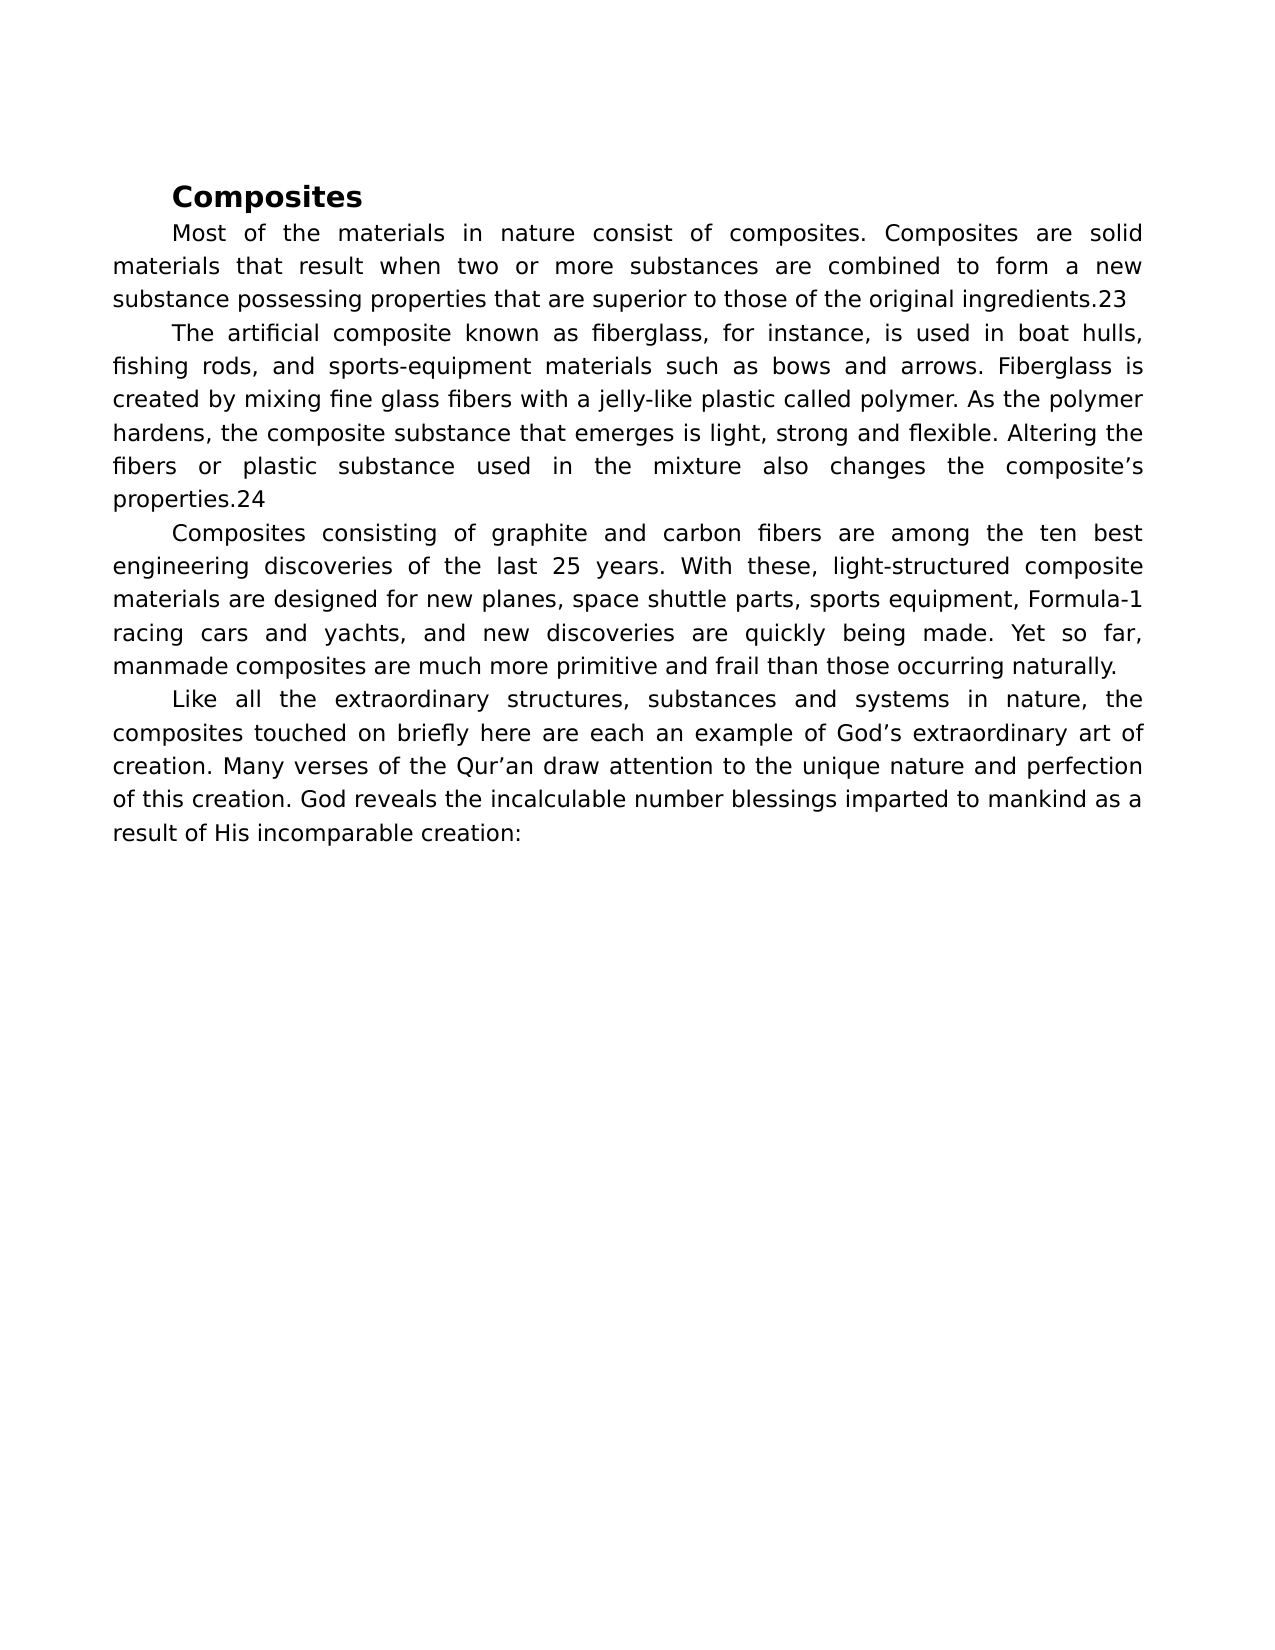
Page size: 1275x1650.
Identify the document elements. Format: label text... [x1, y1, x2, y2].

text Like all the extraordinary structures, substances and systems in nature, the composites touched on briefly here are each an example of God’s extraordinary art of creation. Many verses of the Qur’an draw attention to the unique nature and perfection of this creation. God reveals the incalculable number blessings imparted to mankind as a result of His incomparable creation: [112, 681, 1145, 848]
text Composites consisting of graphite and carbon fibers are among the ten best engineering discoveries of the last 25 years. With these, light-structured composite materials are designed for new planes, space shuttle parts, sports equipment, Formula-1 racing cars and yachts, and new discoveries are quickly being made. Yet so far, manmade composites are much more primitive and frail than those occurring naturally. [112, 514, 1145, 681]
text The artificial composite known as fiberglass, for instance, is used in boat hulls, fishing rods, and sports-equipment materials such as bows and arrows. Fiberglass is created by mixing fine glass fibers with a jelly-like plastic called polymer. As the polymer hardens, the composite substance that emerges is light, strong and flexible. Altering the fibers or plastic substance used in the mixture also changes the composite’s properties.24 [112, 314, 1145, 514]
text Most of the materials in nature consist of composites. Composites are solid materials that result when two or more substances are combined to form a new substance possessing properties that are superior to those of the original ingredients.23 [112, 214, 1145, 314]
text Composites [112, 181, 1145, 214]
